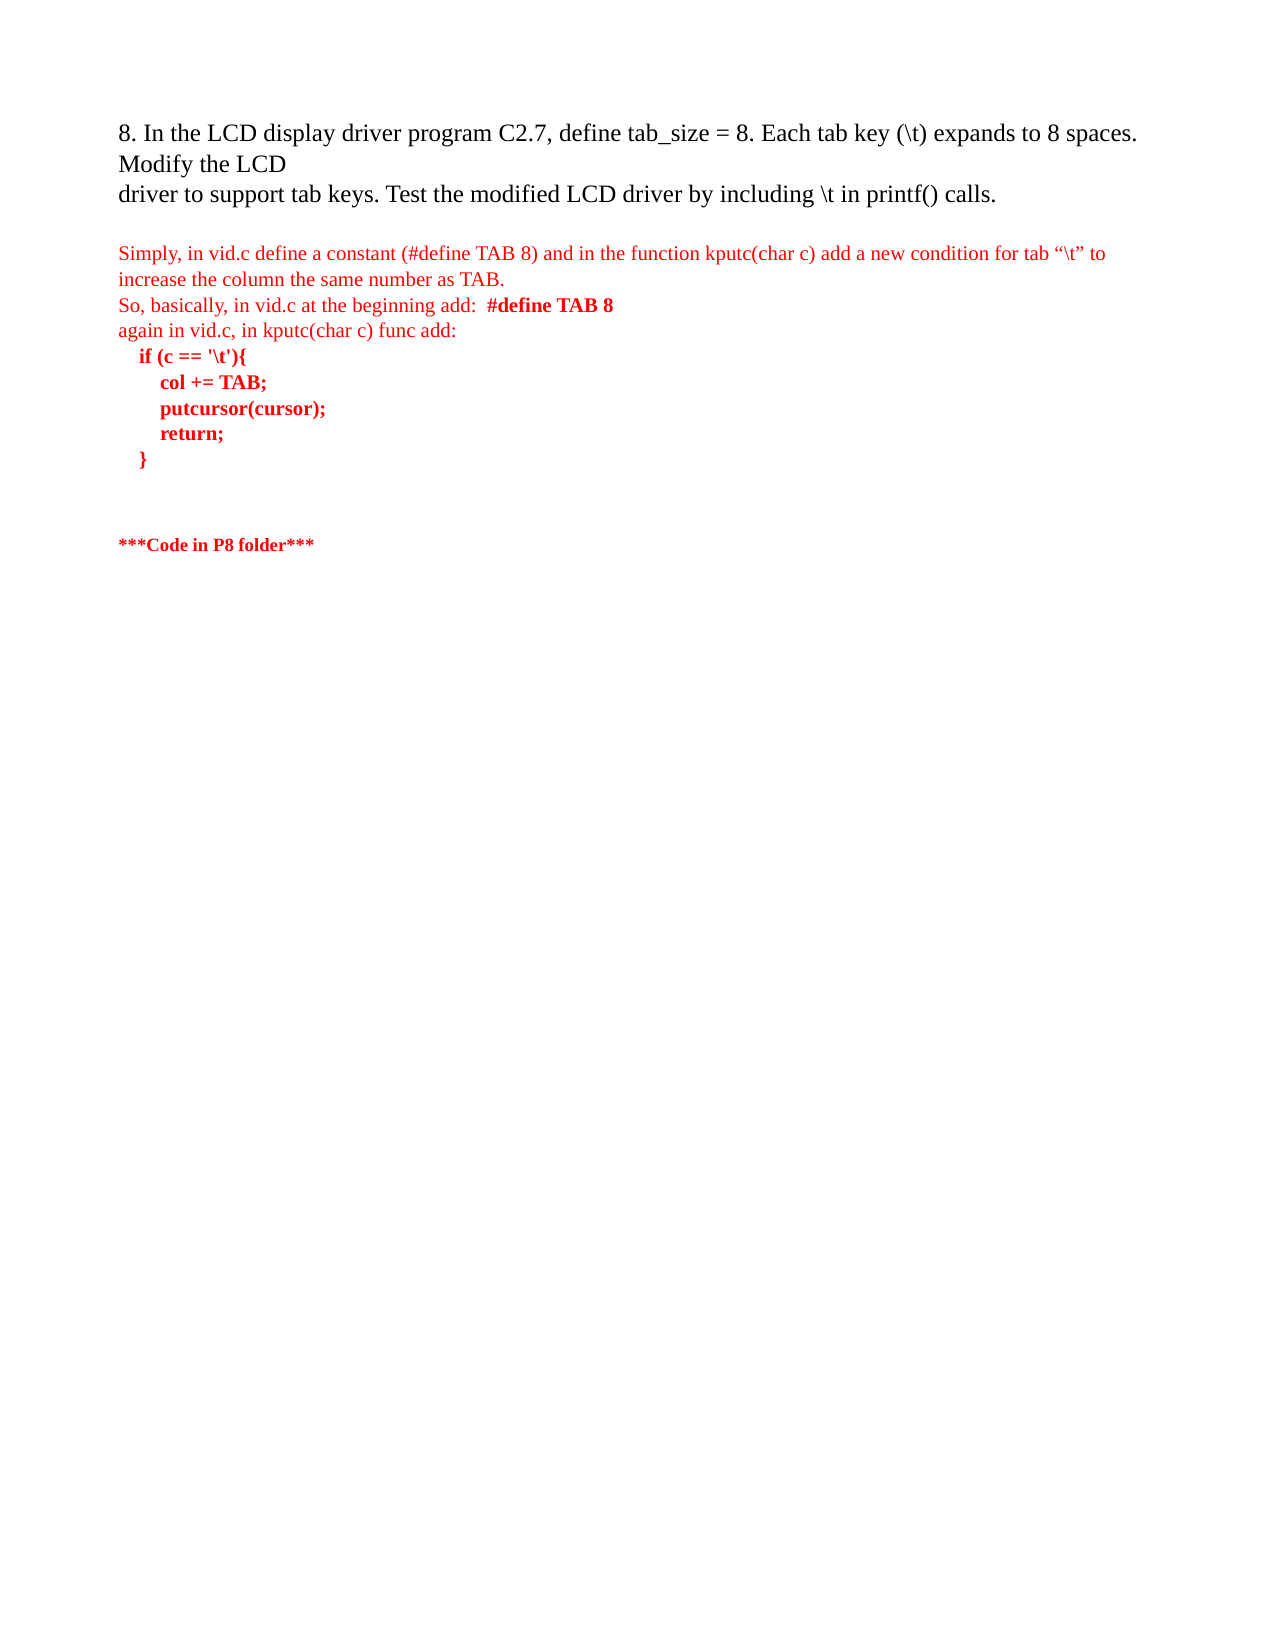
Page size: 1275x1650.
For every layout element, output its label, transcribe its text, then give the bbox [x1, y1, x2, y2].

text putcursor(cursor); [118, 395, 1157, 419]
text ***Code in P8 folder*** [118, 534, 1157, 556]
text driver to support tab keys. Test the modified LCD driver by including \t in printf() calls. [118, 179, 1157, 208]
text 8. In the LCD display driver program C2.7, define tab_size = 8. Each tab key (\t) expands to 8 spaces. Modify the LCD [118, 118, 1157, 178]
text if (c == '\t'){ [118, 344, 1157, 368]
text col += TAB; [118, 370, 1157, 394]
text } [118, 447, 1157, 471]
text return; [118, 421, 1157, 445]
text So, basically, in vid.c at the beginning add: #define TAB 8 [118, 292, 1157, 317]
text Simply, in vid.c define a constant (#define TAB 8) and in the function kputc(char c) add a new condition for tab “\t” to increase the column the same number as TAB. [118, 241, 1157, 291]
text again in vid.c, in kputc(char c) func add: [118, 318, 1157, 342]
